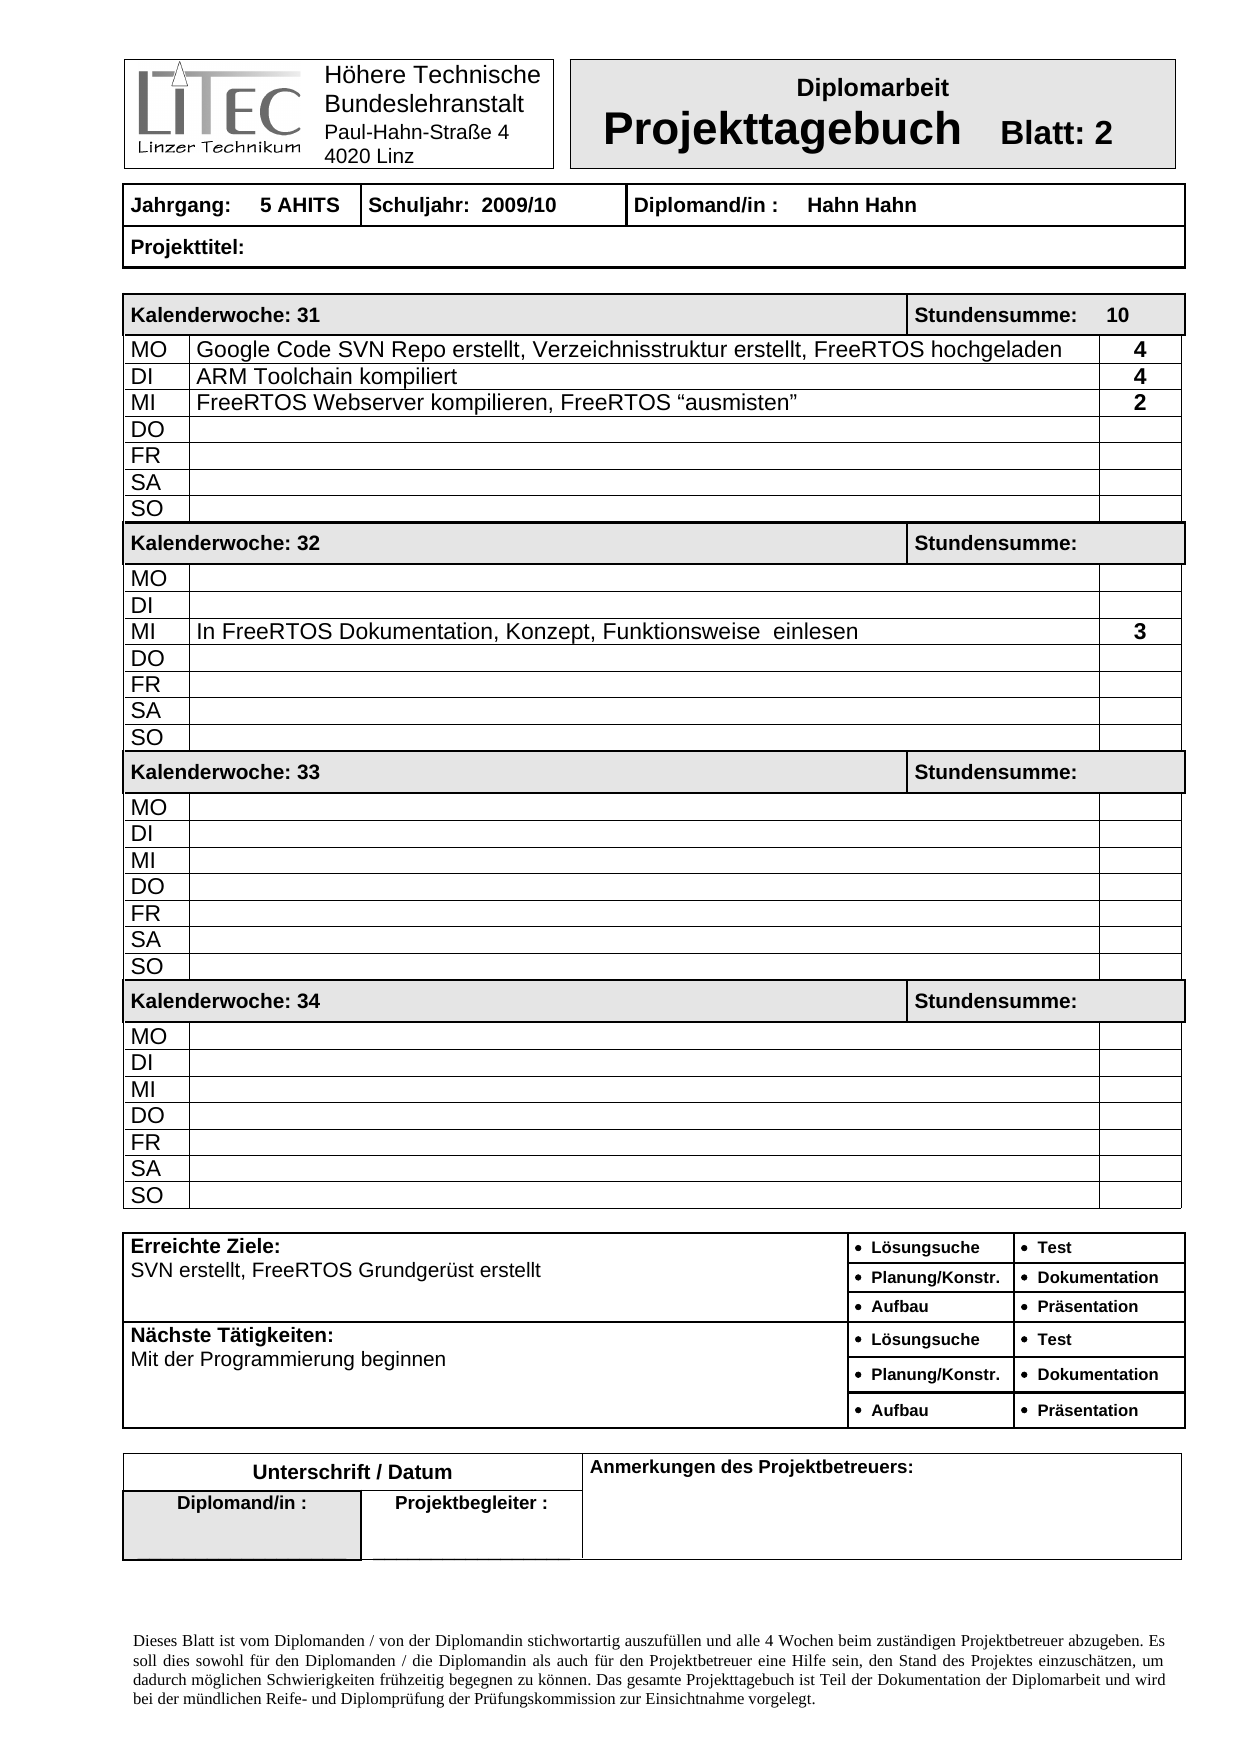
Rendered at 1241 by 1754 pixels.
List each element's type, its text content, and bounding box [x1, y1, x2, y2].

table_cell 4 [1100, 364, 1181, 389]
table_cell  Test [1015, 1323, 1184, 1356]
table_cell [190, 1130, 1099, 1155]
table_cell [190, 1023, 1099, 1049]
table_cell SO [124, 495, 189, 521]
table_cell FR [124, 1129, 189, 1155]
table_cell MI [124, 1076, 189, 1102]
table_cell SO [124, 724, 189, 750]
table_cell [1100, 1156, 1181, 1181]
table_cell Projekttitel: [124, 227, 1184, 266]
table_header Anmerkungen des Projektbetreuers: [582, 1454, 1181, 1559]
table_cell [190, 496, 1099, 521]
table_cell [1100, 417, 1181, 442]
table_cell MI [124, 618, 189, 644]
table_cell [1100, 565, 1181, 591]
table_cell [190, 1156, 1099, 1181]
table_cell  Dokumentation [1015, 1264, 1184, 1291]
table_cell FreeRTOS Webserver kompilieren, FreeRTOS “ausmisten” [190, 390, 1099, 416]
table_cell Google Code SVN Repo erstellt, Verzeichnisstruktur erstellt, FreeRTOS hochgeladen [190, 336, 1099, 363]
table_cell [190, 725, 1099, 750]
table_cell MO [124, 563, 189, 591]
table_cell [190, 927, 1099, 953]
table_cell Diplomand/in : __________________ [124, 1492, 360, 1559]
table_header Erreichte Ziele: SVN erstellt, FreeRTOS Grundgerüst erstellt [124, 1234, 847, 1321]
table_cell [1100, 794, 1181, 820]
table_cell Stundensumme: [908, 752, 1184, 792]
table_cell [190, 848, 1099, 873]
table_cell [1100, 1182, 1181, 1208]
table_cell  Planung/Konstr. [849, 1358, 1013, 1391]
table_cell MO [124, 1021, 189, 1049]
table_cell [1100, 821, 1181, 847]
table_header  Test [1015, 1234, 1184, 1262]
table_cell  Planung/Konstr. [849, 1264, 1013, 1291]
table_cell [190, 645, 1099, 671]
table_cell [1100, 954, 1181, 979]
table_cell [1100, 848, 1181, 873]
table_cell Stundensumme: [908, 981, 1184, 1021]
table_cell MO [124, 334, 189, 363]
table_cell  Lösungsuche [849, 1323, 1013, 1356]
table_cell DO [124, 416, 189, 442]
table_cell [1100, 645, 1181, 671]
table_cell [1100, 927, 1181, 953]
table_cell 4 [1100, 336, 1181, 363]
table_cell In FreeRTOS Dokumentation, Konzept, Funktionsweise einlesen [190, 619, 1099, 644]
table_cell [190, 592, 1099, 618]
table_cell 3 [1100, 619, 1181, 644]
table_cell [1100, 672, 1181, 697]
table_cell [1100, 1130, 1181, 1155]
table_cell [1100, 592, 1181, 618]
table_cell [190, 1103, 1099, 1128]
table_cell SA [124, 469, 189, 495]
table_cell DO [124, 644, 189, 671]
table_header Jahrgang: 5 AHITS [124, 185, 360, 225]
table_cell [190, 698, 1099, 724]
table_cell [190, 1077, 1099, 1102]
table_cell [1100, 901, 1181, 926]
table_header Unterschrift / Datum [124, 1454, 582, 1489]
table_cell FR [124, 442, 189, 468]
table_cell SA [124, 1155, 189, 1181]
table_header Diplomand/in : Hahn Hahn [628, 185, 1184, 225]
table_cell Stundensumme: [908, 524, 1184, 563]
table_header Schuljahr: 2009/10 [362, 185, 625, 225]
table_cell  Präsentation [1015, 1293, 1184, 1321]
table_cell [1100, 443, 1181, 468]
table_cell [1100, 874, 1181, 900]
table_cell [190, 672, 1099, 697]
table_cell FR [124, 671, 189, 697]
table_cell Projektbegleiter : _________________ [362, 1491, 582, 1559]
table_cell [190, 794, 1099, 820]
table_cell [1100, 1050, 1181, 1076]
table_header Kalenderwoche: 31 [124, 295, 906, 334]
table_cell [190, 443, 1099, 468]
table_cell  Dokumentation [1015, 1358, 1184, 1391]
table_cell DO [124, 873, 189, 900]
table_cell SA [124, 697, 189, 724]
table_cell SO [124, 1181, 189, 1208]
table_cell Kalenderwoche: 34 [124, 979, 906, 1021]
table_cell [1100, 725, 1181, 750]
table_cell [190, 901, 1099, 926]
table_cell DI [124, 820, 189, 847]
table_cell DI [124, 1049, 189, 1076]
table_cell [1100, 1103, 1181, 1128]
table_header  Lösungsuche [849, 1234, 1013, 1262]
table_cell [1100, 470, 1181, 495]
table_cell 2 [1100, 390, 1181, 416]
table_cell DI [124, 363, 189, 389]
table_cell SA [124, 926, 189, 953]
table_cell [190, 1050, 1099, 1076]
table_cell [190, 874, 1099, 900]
table_cell DI [124, 591, 189, 618]
table_cell MO [124, 792, 189, 820]
table_cell [190, 470, 1099, 495]
table_cell DO [124, 1102, 189, 1128]
table_cell Kalenderwoche: 33 [124, 750, 906, 792]
table_cell [190, 1182, 1099, 1208]
table_cell  Präsentation [1015, 1394, 1184, 1427]
table_cell [190, 565, 1099, 591]
table_cell  Aufbau [849, 1293, 1013, 1321]
table_cell [190, 954, 1099, 979]
table_cell [190, 821, 1099, 847]
table_cell [1100, 496, 1181, 521]
table_cell MI [124, 847, 189, 873]
table_cell [190, 417, 1099, 442]
table_cell ARM Toolchain kompiliert [190, 364, 1099, 389]
table_cell [1100, 1023, 1181, 1049]
table_cell FR [124, 900, 189, 926]
table_cell [1100, 1077, 1181, 1102]
table_header Stundensumme: 10 [908, 295, 1184, 334]
table_cell  Aufbau [849, 1394, 1013, 1427]
table_cell Nächste Tätigkeiten: Mit der Programmierung beginnen [124, 1323, 847, 1427]
table_cell SO [124, 953, 189, 979]
table_cell Kalenderwoche: 32 [124, 521, 906, 563]
table_cell MI [124, 389, 189, 416]
table_cell [1100, 698, 1181, 724]
